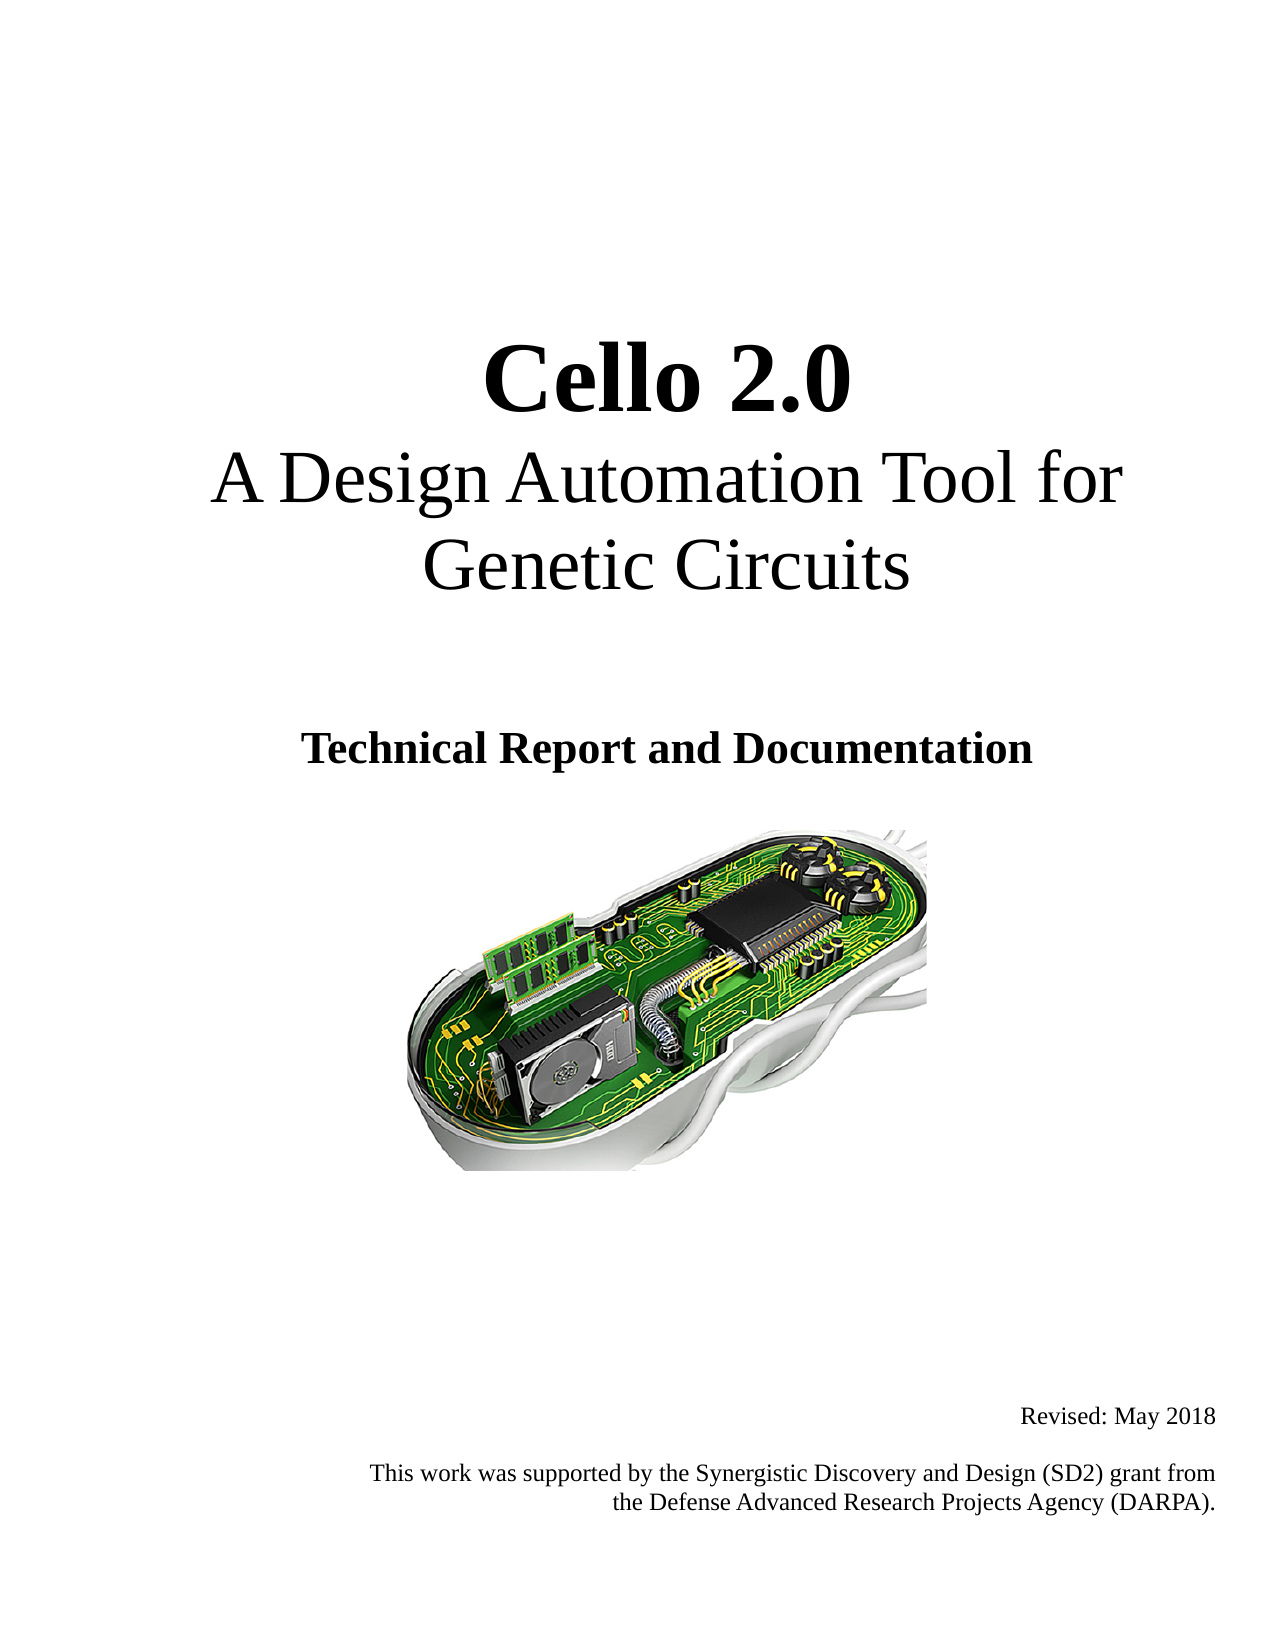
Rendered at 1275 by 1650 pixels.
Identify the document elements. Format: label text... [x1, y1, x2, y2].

text A Design Automation Tool for Genetic Circuits [118, 433, 1216, 605]
text the Defense Advanced Research Projects Agency (DARPA). [118, 1487, 1216, 1516]
text Cello 2.0 [118, 318, 1216, 433]
text This work was supported by the Synergistic Discovery and Design (SD2) grant from [118, 1458, 1216, 1487]
text Technical Report and Documentation [118, 720, 1216, 773]
text Revised: May 2018 [118, 1401, 1216, 1430]
picture [407, 830, 927, 1171]
